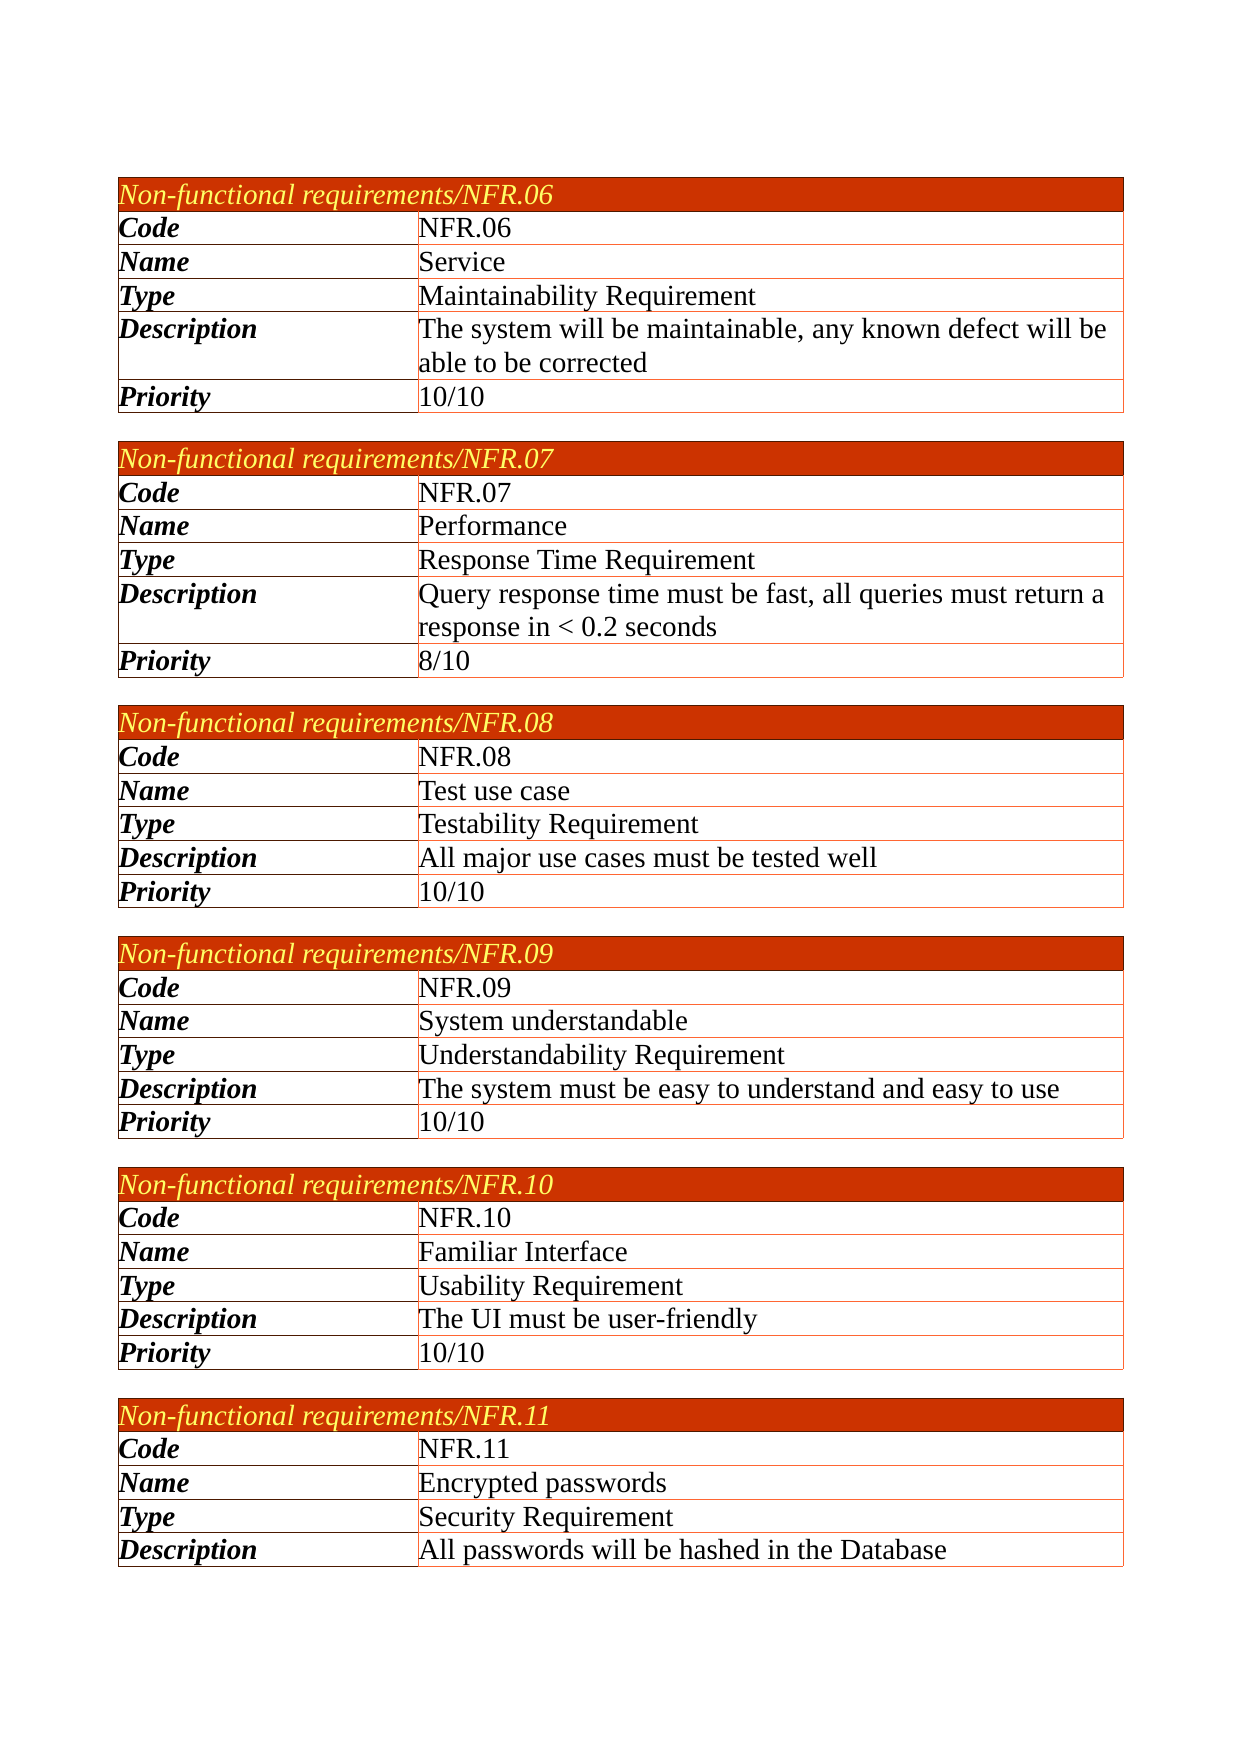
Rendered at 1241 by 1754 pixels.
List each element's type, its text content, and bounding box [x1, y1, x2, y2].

table_cell Usability Requirement [419, 1269, 1123, 1301]
table_cell 10/10 [419, 1336, 1123, 1369]
table_cell Code [119, 212, 418, 244]
table_cell Understandability Requirement [419, 1038, 1123, 1071]
table_cell 8/10 [419, 644, 1123, 677]
table_cell Performance [419, 510, 1123, 542]
table_cell Name [119, 510, 418, 542]
table_cell Type [119, 543, 418, 576]
table_cell Description [119, 841, 418, 874]
table_cell Code [119, 1202, 418, 1234]
table_cell The system must be easy to understand and easy to use [419, 1072, 1123, 1104]
table_cell Response Time Requirement [419, 543, 1123, 576]
table_cell Priority [119, 875, 418, 907]
table_cell Description [119, 312, 418, 379]
table_cell Maintainability Requirement [419, 279, 1123, 311]
table_cell The system will be maintainable, any known defect will be able to be corrected [419, 312, 1123, 379]
table_cell Code [119, 971, 418, 1003]
table_cell NFR.11 [419, 1432, 1123, 1465]
table_cell NFR.10 [419, 1202, 1123, 1234]
table_cell 10/10 [419, 1105, 1123, 1138]
table_cell Priority [119, 1105, 418, 1138]
table_cell Priority [119, 1336, 418, 1369]
table_cell Name [119, 245, 418, 278]
table_cell Description [119, 577, 418, 643]
table_cell Code [119, 1432, 418, 1465]
table_cell All major use cases must be tested well [419, 841, 1123, 874]
table_cell 10/10 [419, 875, 1123, 907]
table_cell Priority [119, 644, 418, 677]
table_cell Type [119, 279, 418, 311]
table_cell Security Requirement [419, 1500, 1123, 1532]
table_cell Description [119, 1302, 418, 1335]
table_cell Test use case [419, 774, 1123, 806]
table_cell Familiar Interface [419, 1235, 1123, 1268]
table_cell NFR.07 [419, 476, 1123, 508]
table_cell All passwords will be hashed in the Database [419, 1533, 1123, 1566]
table_cell Type [119, 807, 418, 840]
table_cell NFR.06 [419, 212, 1123, 244]
table_cell Name [119, 1005, 418, 1037]
table_cell Type [119, 1038, 418, 1071]
table_cell Name [119, 1466, 418, 1498]
table_cell Type [119, 1500, 418, 1532]
table_cell Code [119, 476, 418, 508]
table_cell Description [119, 1533, 418, 1566]
table_cell Testability Requirement [419, 807, 1123, 840]
table_cell Name [119, 1235, 418, 1268]
table_cell 10/10 [419, 380, 1123, 412]
table_cell The UI must be user-friendly [419, 1302, 1123, 1335]
table_cell Encrypted passwords [419, 1466, 1123, 1498]
table_cell Description [119, 1072, 418, 1104]
table_cell Priority [119, 380, 418, 412]
table_cell Code [119, 740, 418, 773]
table_cell Service [419, 245, 1123, 278]
table_cell NFR.08 [419, 740, 1123, 773]
table_cell NFR.09 [419, 971, 1123, 1003]
table_cell Type [119, 1269, 418, 1301]
table_cell Query response time must be fast, all queries must return a response in < 0.2 seconds [419, 577, 1123, 643]
table_cell Name [119, 774, 418, 806]
table_cell System understandable [419, 1005, 1123, 1037]
